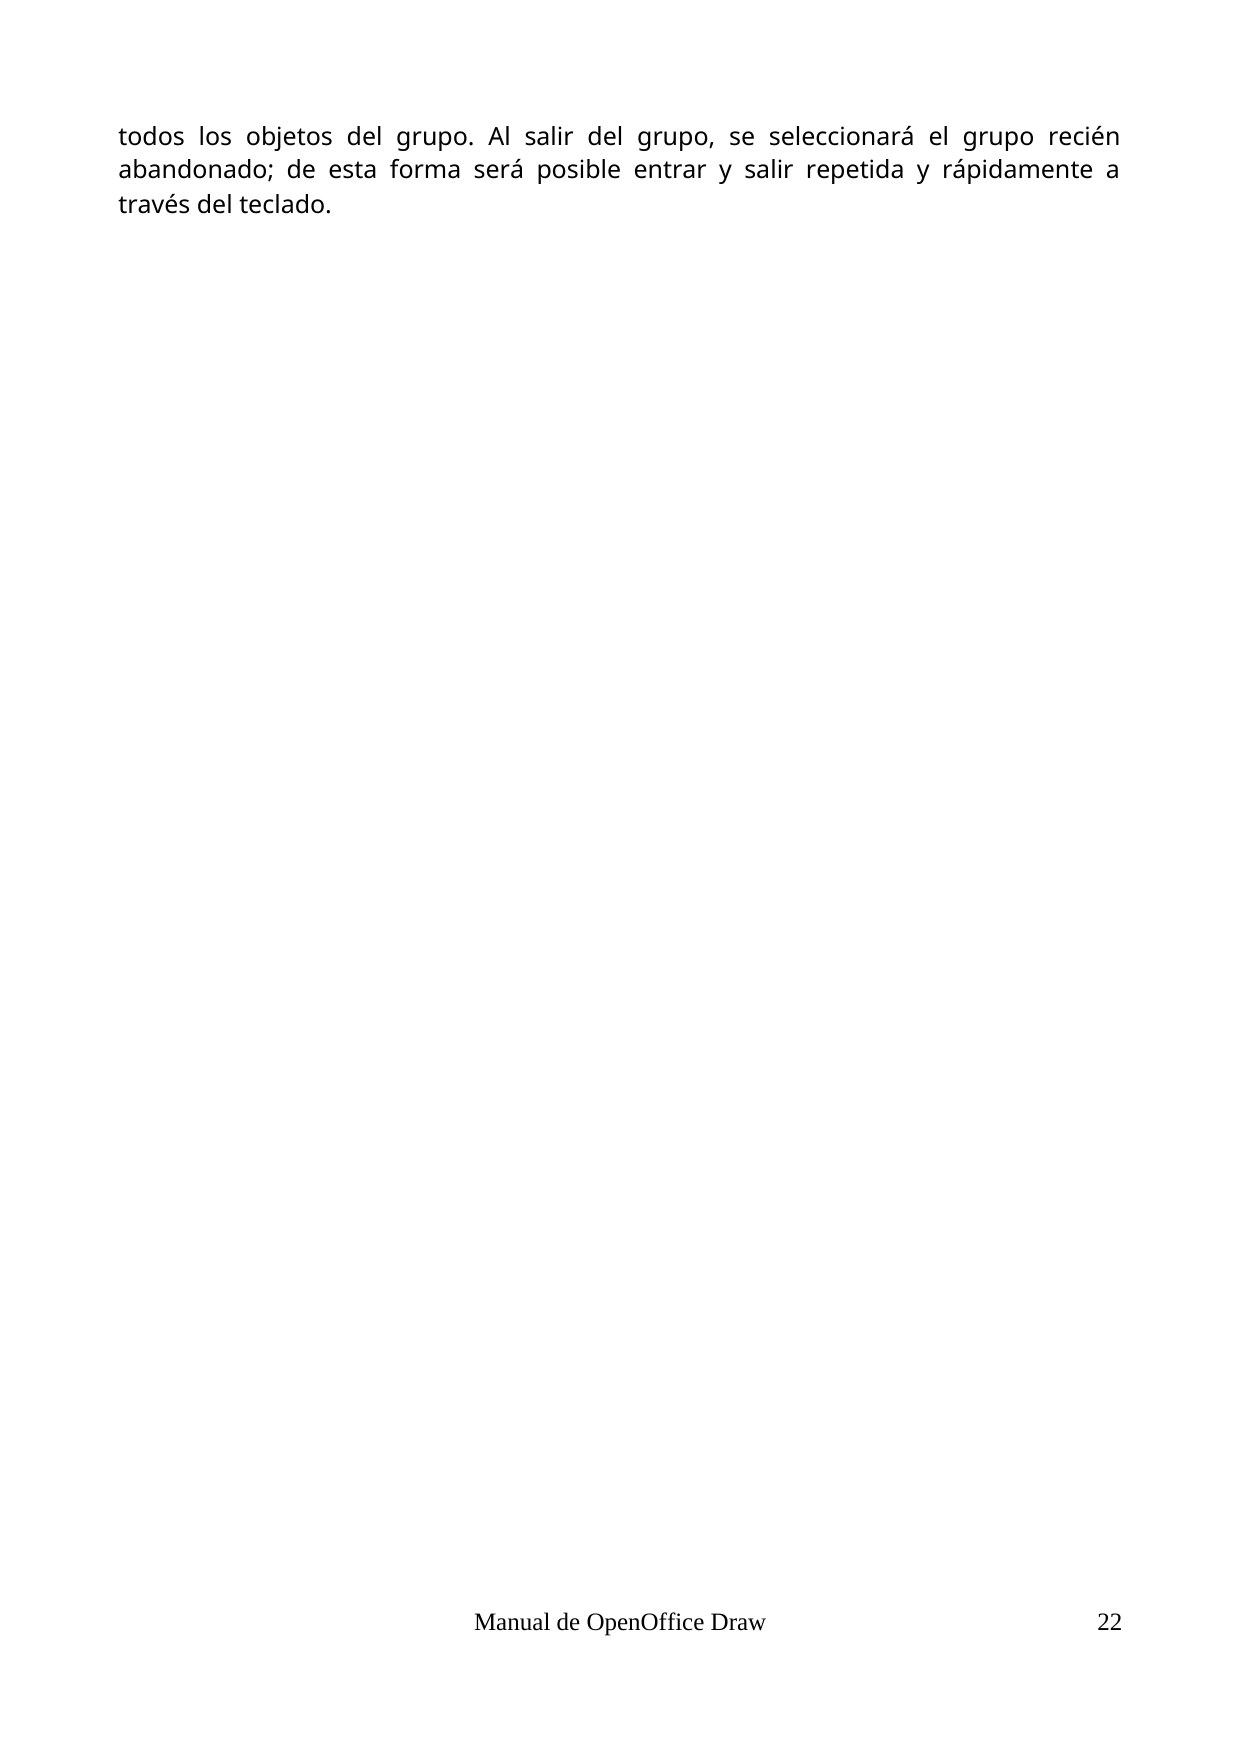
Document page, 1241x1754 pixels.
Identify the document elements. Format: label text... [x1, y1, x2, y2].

text todos los objetos del grupo. Al salir del grupo, se seleccionará el grupo recién abandonado; de esta forma será posible entrar y salir repetida y rápidamente a través del teclado. [118, 118, 1122, 220]
